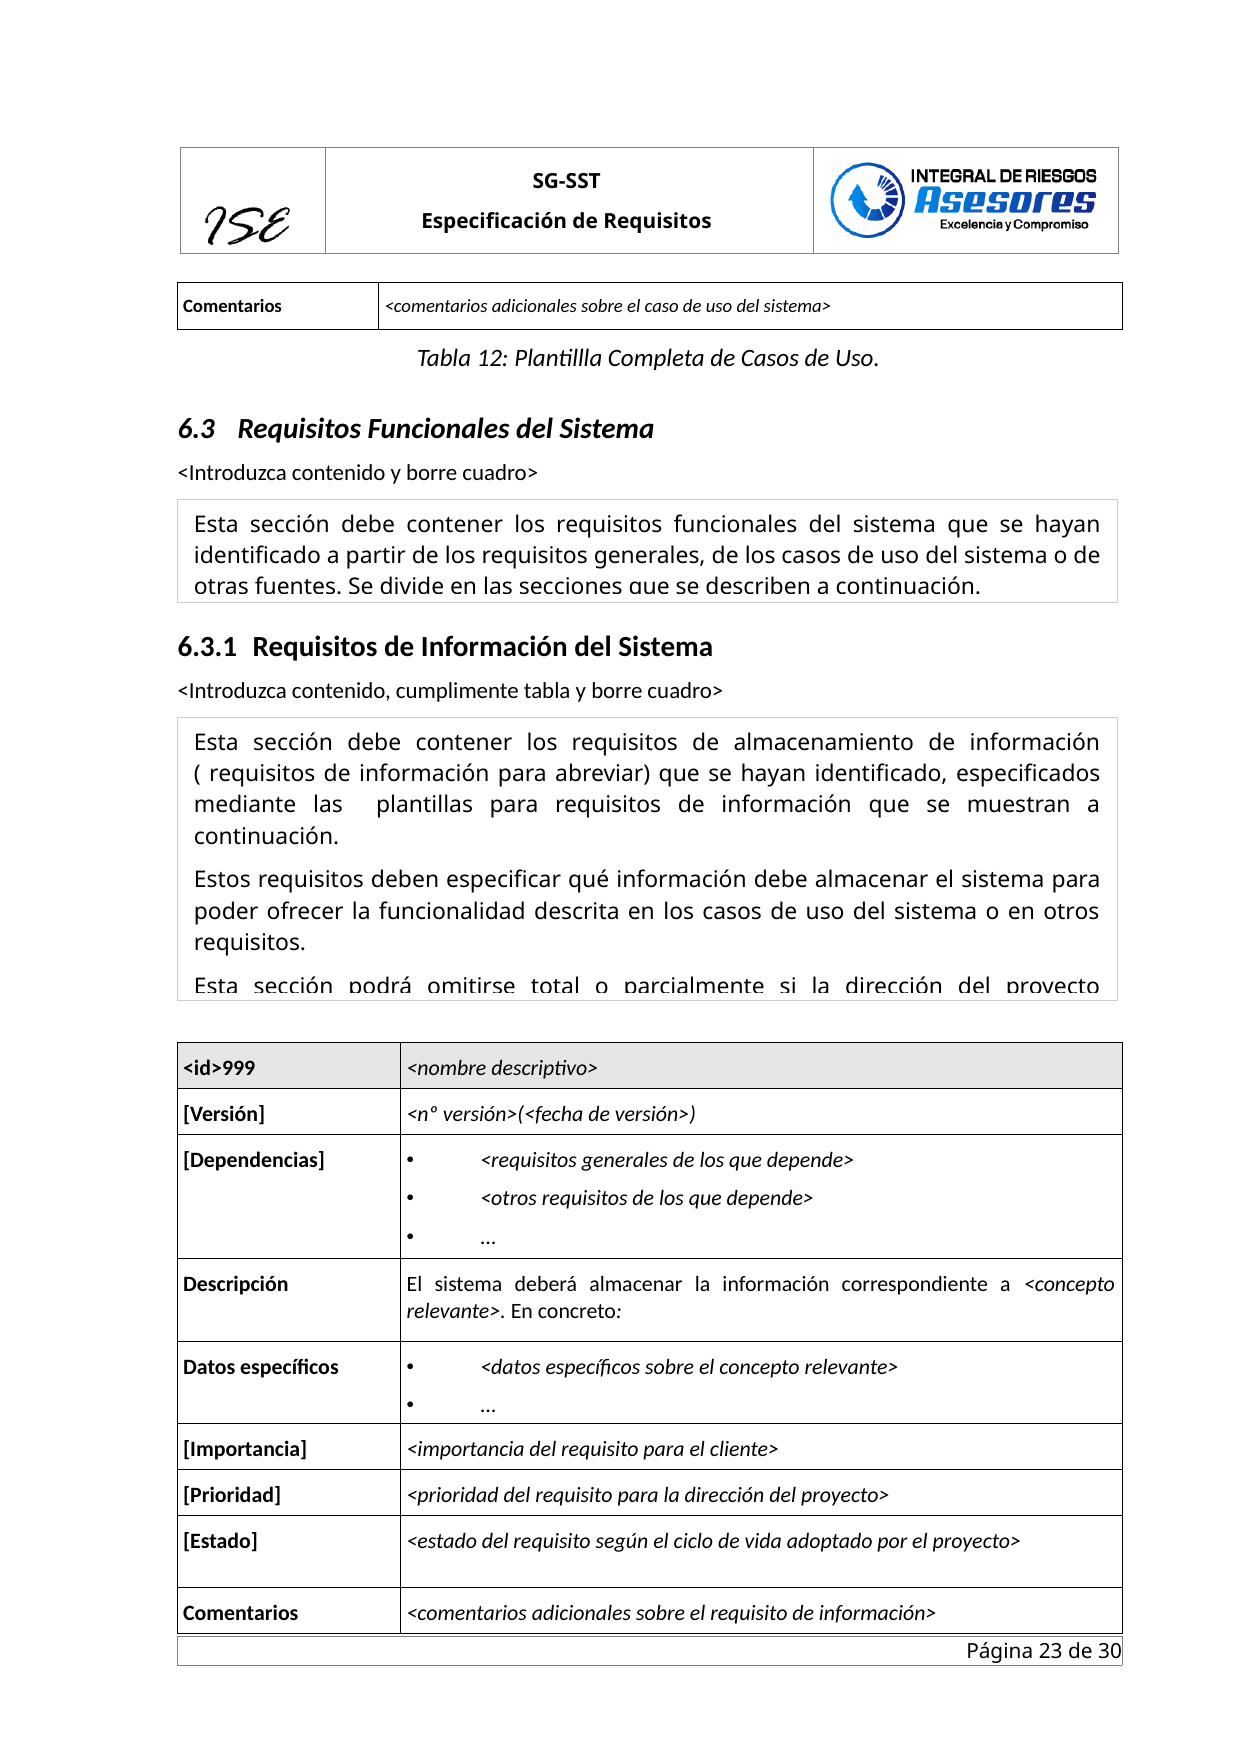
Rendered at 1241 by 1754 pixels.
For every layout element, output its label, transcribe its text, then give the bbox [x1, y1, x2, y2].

table_cell Comentarios [178, 1588, 400, 1633]
text <Introduzca contenido, cumplimente tabla y borre cuadro> [177, 676, 1122, 704]
table_cell Comentarios [178, 283, 378, 329]
text Tabla 12: Plantillla Completa de Casos de Uso. [177, 342, 1122, 372]
text Estos requisitos deben especificar qué información debe almacenar el sistema para poder ofrecer la funcionalidad descrita en los casos de uso del sistema o en otros requisitos. [194, 863, 1101, 957]
table_header <id>999 [178, 1043, 400, 1088]
table_cell El sistema deberá almacenar la información correspondiente a <concepto relevante>. En concreto: [401, 1259, 1122, 1341]
text <Introduzca contenido y borre cuadro> [177, 458, 1122, 486]
text Esta sección debe contener los requisitos funcionales del sistema que se hayan identificado a partir de los requisitos generales, de los casos de uso del sistema o de otras fuentes. Se divide en las secciones que se describen a continuación. [194, 507, 1101, 594]
table_cell [Importancia] [178, 1424, 400, 1469]
table_cell <datos específicos sobre el concepto relevante> ... [401, 1342, 1122, 1423]
text Esta sección debe contener los requisitos de almacenamiento de información ( requisitos de información para abreviar) que se hayan identificado, especificados mediante las plantillas para requisitos de información que se muestran a continuación. [194, 726, 1101, 851]
subtitle Requisitos de Información del Sistema [177, 628, 1122, 664]
table_cell <comentarios adicionales sobre el caso de uso del sistema> [379, 283, 1122, 329]
table_cell [Dependencias] [178, 1135, 400, 1258]
table_cell [Estado] [178, 1516, 400, 1587]
table_cell [Versión] [178, 1089, 400, 1134]
table_cell <comentarios adicionales sobre el requisito de información> [401, 1588, 1122, 1633]
table_cell <requisitos generales de los que depende> <otros requisitos de los que depende> ... [401, 1135, 1122, 1258]
subtitle Requisitos Funcionales del Sistema [177, 410, 1122, 445]
table_cell [Prioridad] [178, 1470, 400, 1515]
table_cell <nº versión>(<fecha de versión>) [401, 1089, 1122, 1134]
table_cell <estado del requisito según el ciclo de vida adoptado por el proyecto> [401, 1516, 1122, 1587]
table_cell <importancia del requisito para el cliente> [401, 1424, 1122, 1469]
text Esta sección podrá omitirse total o parcialmente si la dirección del proyecto recomienda seguir un enfoque muy centrado en los casos de uso. Esto se debe a que, en ese caso, gran parte de los requisitos de información pueden deducirse de los casos de uso. [194, 969, 1101, 992]
table_header <nombre descriptivo> [401, 1043, 1122, 1088]
table_cell Descripción [178, 1259, 400, 1341]
table_cell <prioridad del requisito para la dirección del proyecto> [401, 1470, 1122, 1515]
table_cell Datos específicos [178, 1342, 400, 1423]
